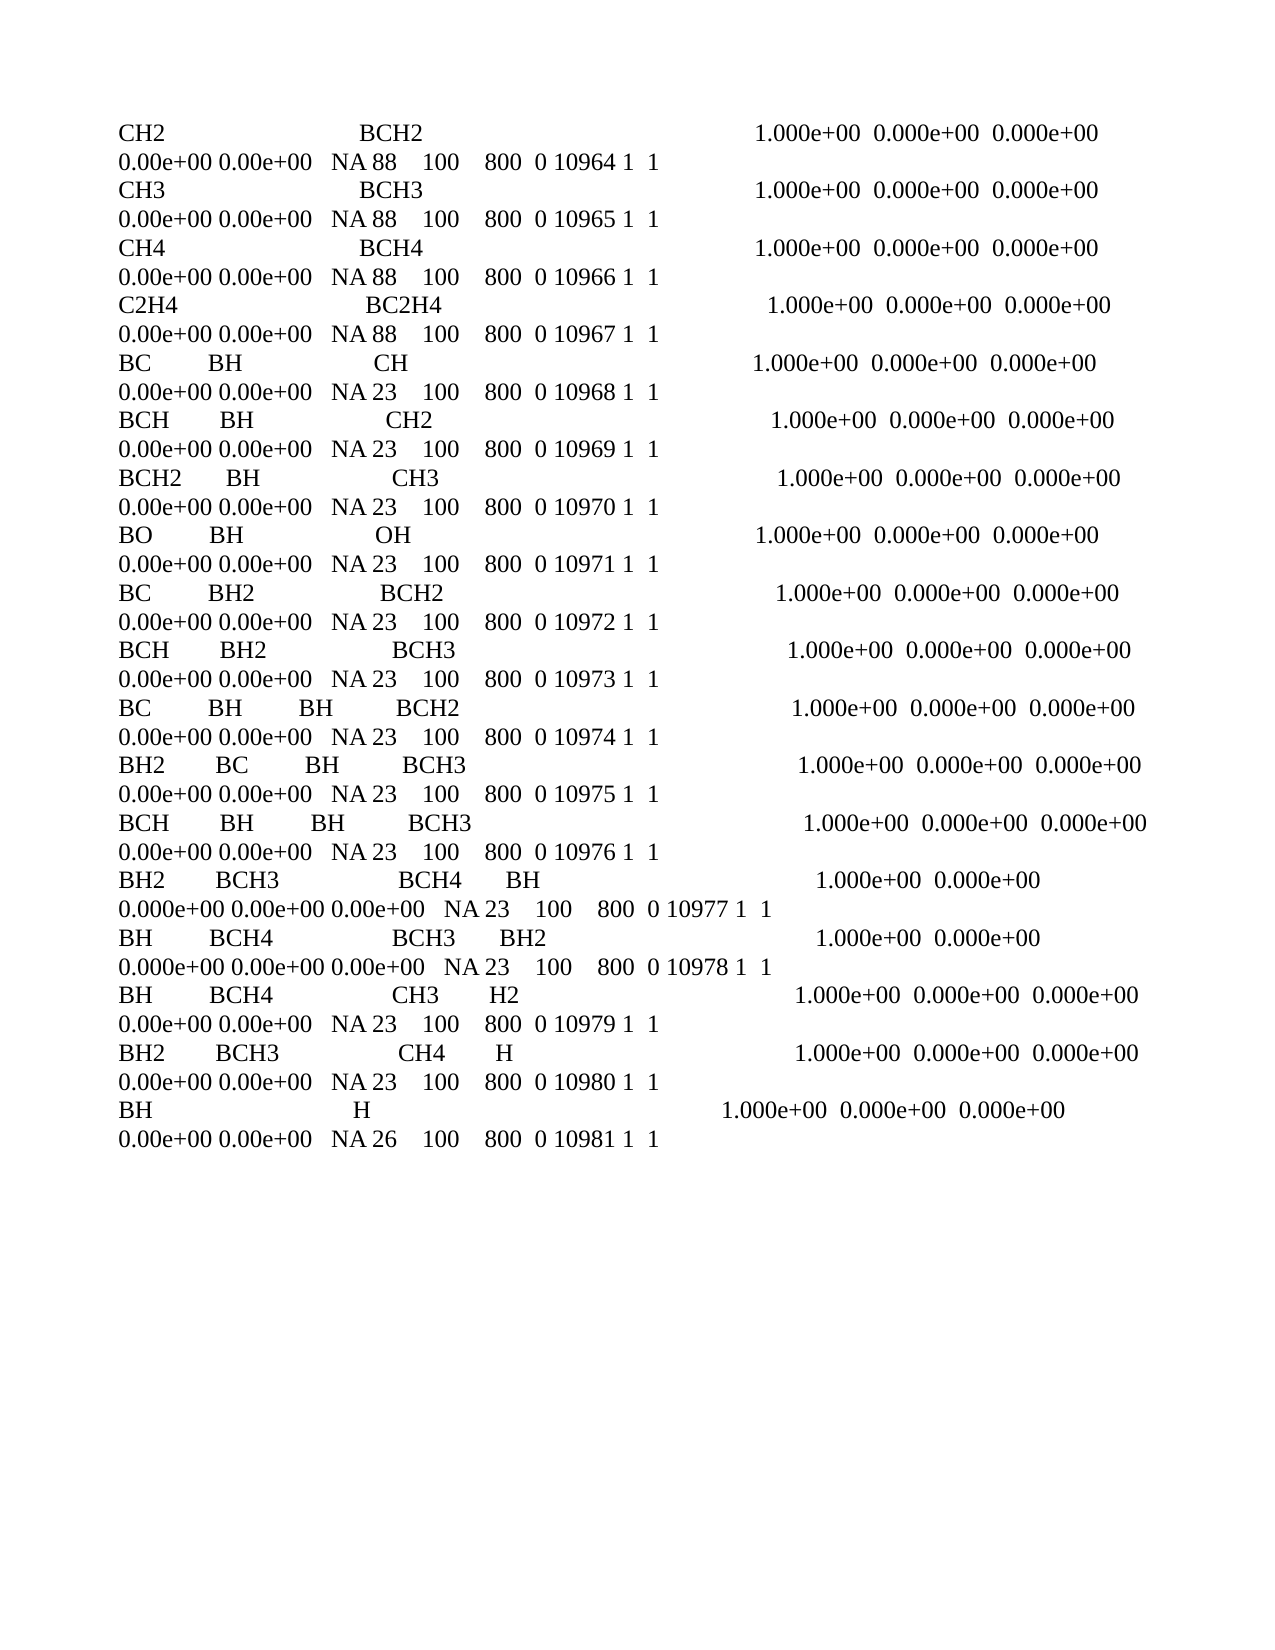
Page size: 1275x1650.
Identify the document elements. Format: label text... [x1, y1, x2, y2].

text BCH BH CH2 1.000e+00 0.000e+00 0.000e+00 0.00e+00 0.00e+00 NA 23 100 800 0 10969 1 1 [118, 406, 1157, 463]
text BO BH OH 1.000e+00 0.000e+00 0.000e+00 0.00e+00 0.00e+00 NA 23 100 800 0 10971 1 1 [118, 521, 1157, 578]
text BH BCH4 BCH3 BH2 1.000e+00 0.000e+00 0.000e+00 0.00e+00 0.00e+00 NA 23 100 800 0 10978 1 1 [118, 923, 1157, 981]
text CH4 BCH4 1.000e+00 0.000e+00 0.000e+00 0.00e+00 0.00e+00 NA 88 100 800 0 10966 1 1 [118, 233, 1157, 291]
text BCH2 BH CH3 1.000e+00 0.000e+00 0.000e+00 0.00e+00 0.00e+00 NA 23 100 800 0 10970 1 1 [118, 463, 1157, 521]
text BC BH CH 1.000e+00 0.000e+00 0.000e+00 0.00e+00 0.00e+00 NA 23 100 800 0 10968 1 1 [118, 348, 1157, 406]
text BC BH2 BCH2 1.000e+00 0.000e+00 0.000e+00 0.00e+00 0.00e+00 NA 23 100 800 0 10972 1 1 [118, 578, 1157, 636]
text BH2 BCH3 BCH4 BH 1.000e+00 0.000e+00 0.000e+00 0.00e+00 0.00e+00 NA 23 100 800 0 10977 1 1 [118, 866, 1157, 923]
text BH H 1.000e+00 0.000e+00 0.000e+00 0.00e+00 0.00e+00 NA 26 100 800 0 10981 1 1 [118, 1096, 1157, 1153]
text BH2 BCH3 CH4 H 1.000e+00 0.000e+00 0.000e+00 0.00e+00 0.00e+00 NA 23 100 800 0 10980 1 1 [118, 1038, 1157, 1096]
text BCH BH2 BCH3 1.000e+00 0.000e+00 0.000e+00 0.00e+00 0.00e+00 NA 23 100 800 0 10973 1 1 [118, 636, 1157, 693]
text CH3 BCH3 1.000e+00 0.000e+00 0.000e+00 0.00e+00 0.00e+00 NA 88 100 800 0 10965 1 1 [118, 176, 1157, 233]
text BCH BH BH BCH3 1.000e+00 0.000e+00 0.000e+00 0.00e+00 0.00e+00 NA 23 100 800 0 10976 1 1 [118, 808, 1157, 866]
text BC BH BH BCH2 1.000e+00 0.000e+00 0.000e+00 0.00e+00 0.00e+00 NA 23 100 800 0 10974 1 1 [118, 693, 1157, 751]
text CH2 BCH2 1.000e+00 0.000e+00 0.000e+00 0.00e+00 0.00e+00 NA 88 100 800 0 10964 1 1 [118, 118, 1157, 176]
text BH2 BC BH BCH3 1.000e+00 0.000e+00 0.000e+00 0.00e+00 0.00e+00 NA 23 100 800 0 10975 1 1 [118, 751, 1157, 808]
text BH BCH4 CH3 H2 1.000e+00 0.000e+00 0.000e+00 0.00e+00 0.00e+00 NA 23 100 800 0 10979 1 1 [118, 981, 1157, 1038]
text C2H4 BC2H4 1.000e+00 0.000e+00 0.000e+00 0.00e+00 0.00e+00 NA 88 100 800 0 10967 1 1 [118, 291, 1157, 348]
